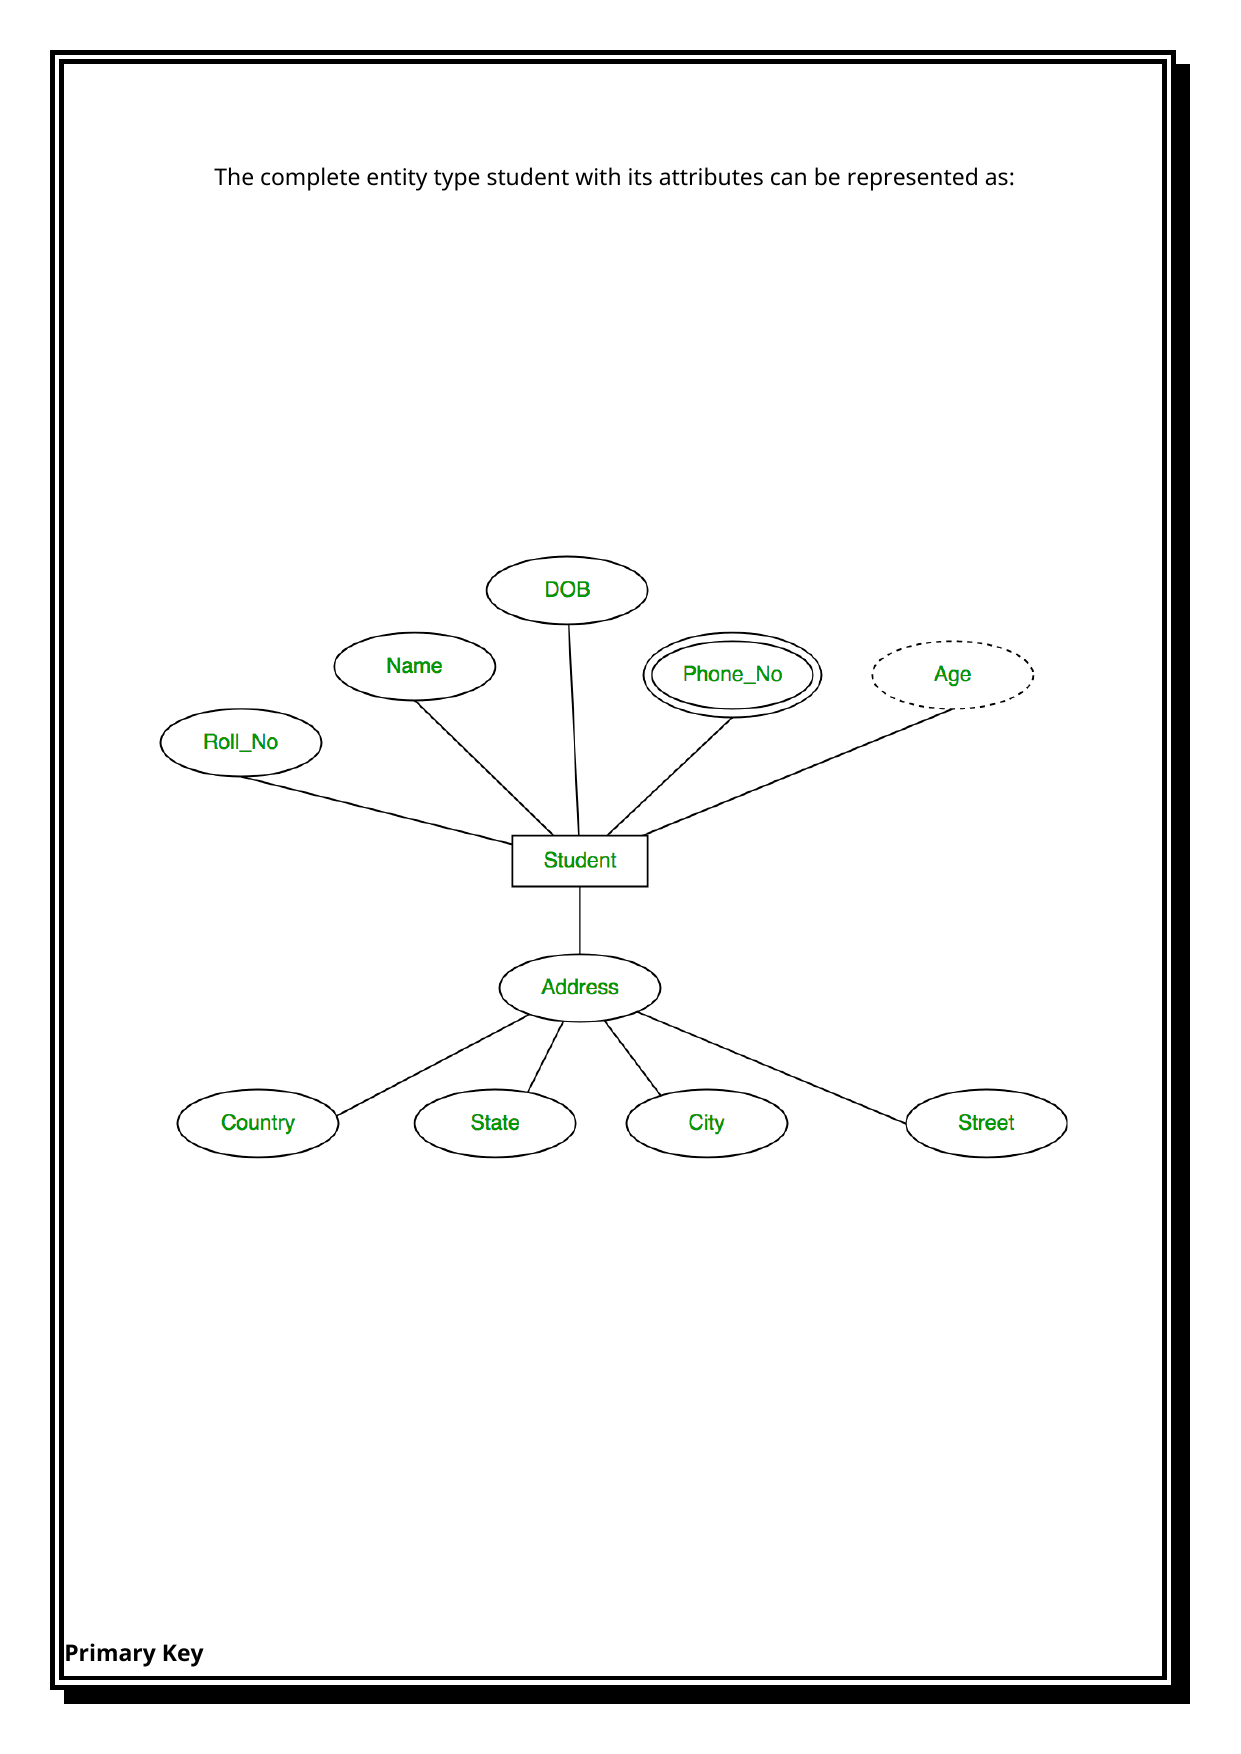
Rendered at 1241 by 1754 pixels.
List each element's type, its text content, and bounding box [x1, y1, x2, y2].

text Primary Key [64, 1637, 1162, 1668]
list The complete entity type student with its attributes can be represented as: [214, 161, 1162, 192]
